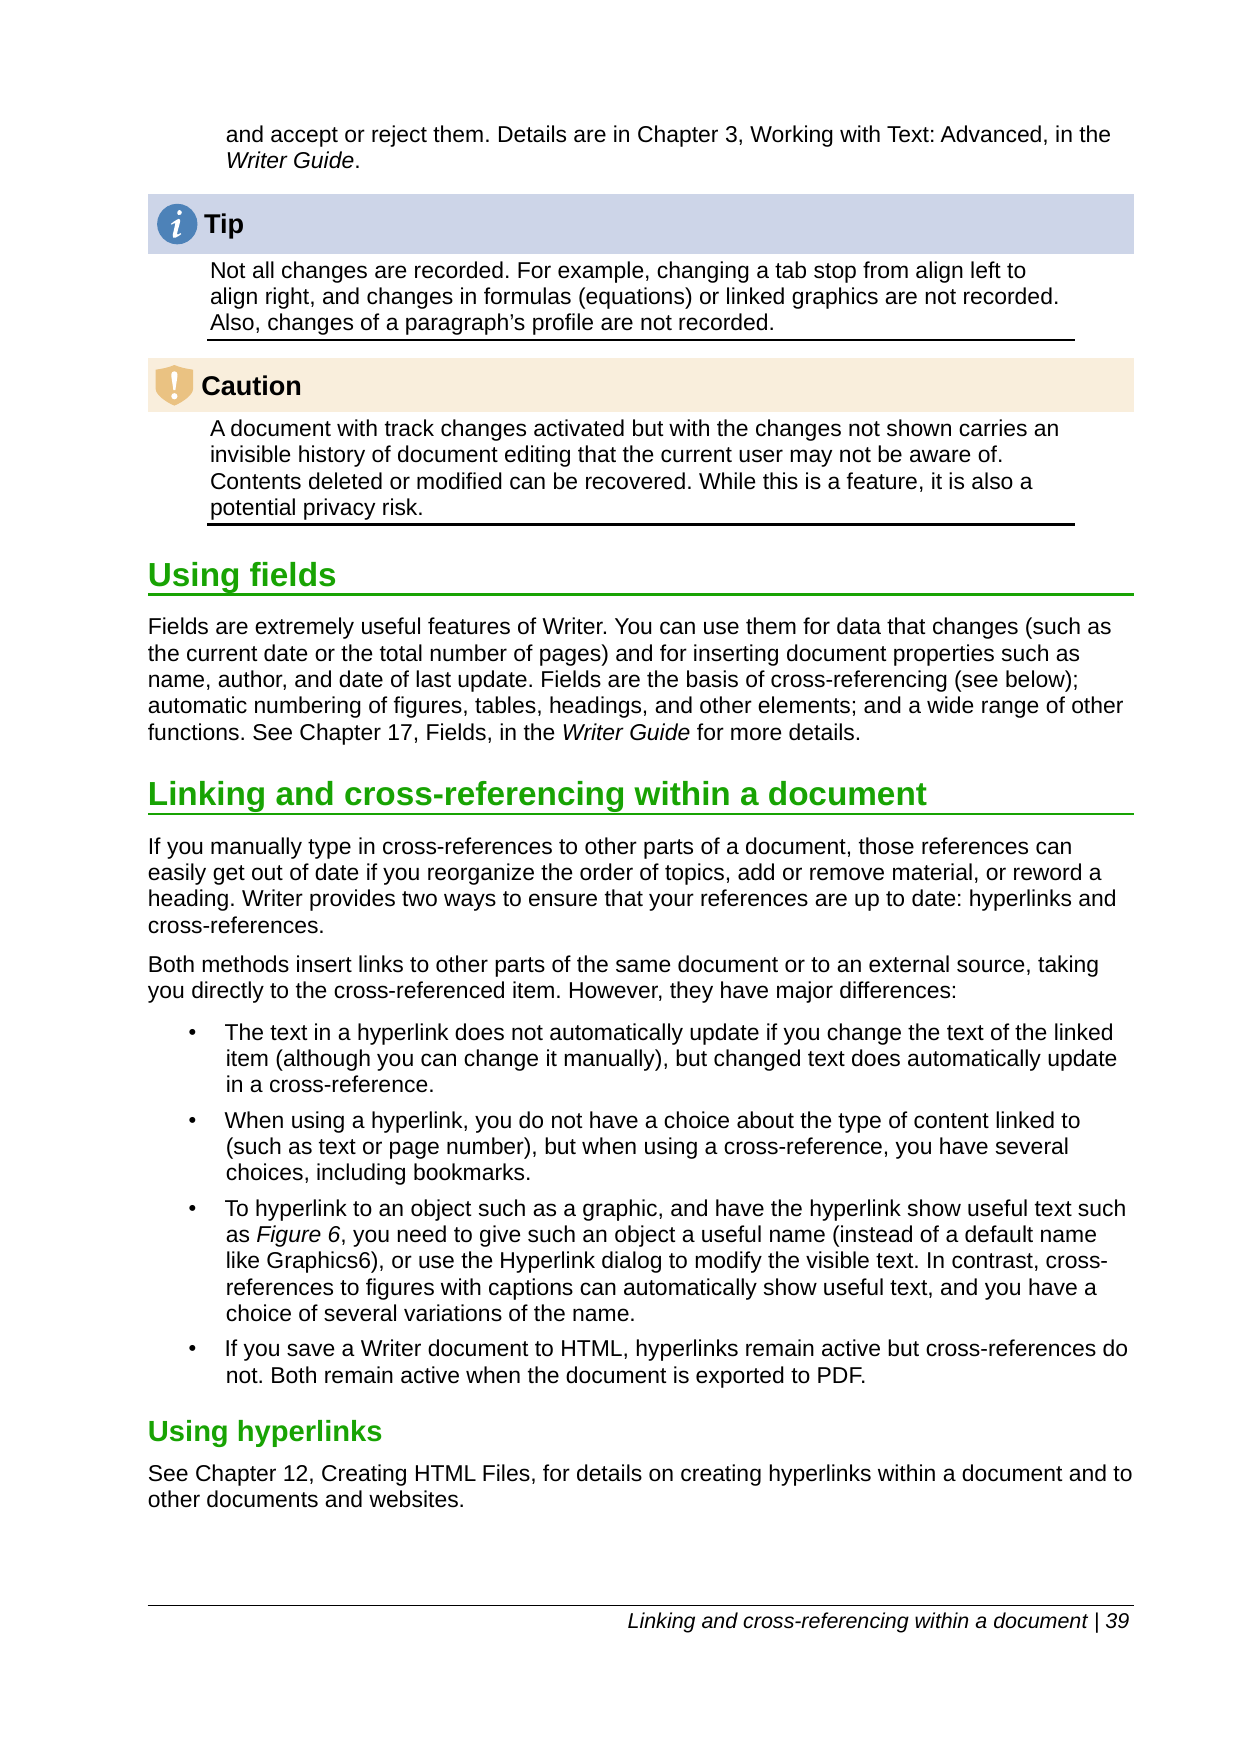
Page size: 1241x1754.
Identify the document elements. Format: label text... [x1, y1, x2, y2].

subtitle Using hyperlinks [148, 1414, 1134, 1448]
subtitle Caution [148, 358, 1134, 412]
list The text in a hyperlink does not automatically update if you change the text of the linked item (although you can change it manually), but changed text does automatically update in a cross-reference. [185, 1016, 1134, 1098]
subtitle Linking and cross-referencing within a document [148, 774, 1134, 813]
text See Chapter 12, Creating HTML Files, for details on creating hyperlinks within a document and to other documents and websites. [148, 1460, 1134, 1512]
subtitle Using fields [148, 555, 1134, 593]
text Fields are extremely useful features of Writer. You can use them for data that changes (such as the current date or the total number of pages) and for inserting document properties such as name, author, and date of last update. Fields are the basis of cross-referencing (see below); automatic numbering of figures, tables, headings, and other elements; and a wide range of other functions. See Chapter 17, Fields, in the Writer Guide for more details. [148, 613, 1134, 745]
text Both methods insert links to other parts of the same document or to an external source, taking you directly to the cross-referenced item. However, they have major differences: [148, 951, 1134, 1003]
list To hyperlink to an object such as a graphic, and have the hyperlink show useful text such as Figure 6, you need to give such an object a useful name (instead of a default name like Graphics6), or use the Hyperlink dialog to modify the visible text. In contrast, cross-references to figures with captions can automatically show useful text, and you have a choice of several variations of the name. [185, 1192, 1134, 1326]
list When using a hyperlink, you do not have a choice about the type of content linked to (such as text or page number), but when using a cross-reference, you have several choices, including bookmarks. [185, 1104, 1134, 1186]
text A document with track changes activated but with the changes not shown carries an invisible history of document editing that the current user may not be aware of. Contents deleted or modified can be recovered. While this is a feature, it is also a potential privacy risk. [207, 412, 1075, 523]
text Not all changes are recorded. For example, changing a tab stop from align left to align right, and changes in formulas (equations) or linked graphics are not recorded. Also, changes of a paragraph’s profile are not recorded. [207, 254, 1075, 339]
subtitle Tip [148, 194, 1134, 254]
text If you manually type in cross-references to other parts of a document, those references can easily get out of date if you reorganize the order of topics, add or remove material, or reword a heading. Writer provides two ways to ensure that your references are up to date: hyperlinks and cross-references. [148, 833, 1134, 938]
list and accept or reject them. Details are in Chapter 3, Working with Text: Advanced, in the Writer Guide. [185, 118, 1134, 177]
list If you save a Writer document to HTML, hyperlinks remain active but cross-references do not. Both remain active when the document is exported to PDF. [185, 1332, 1134, 1391]
